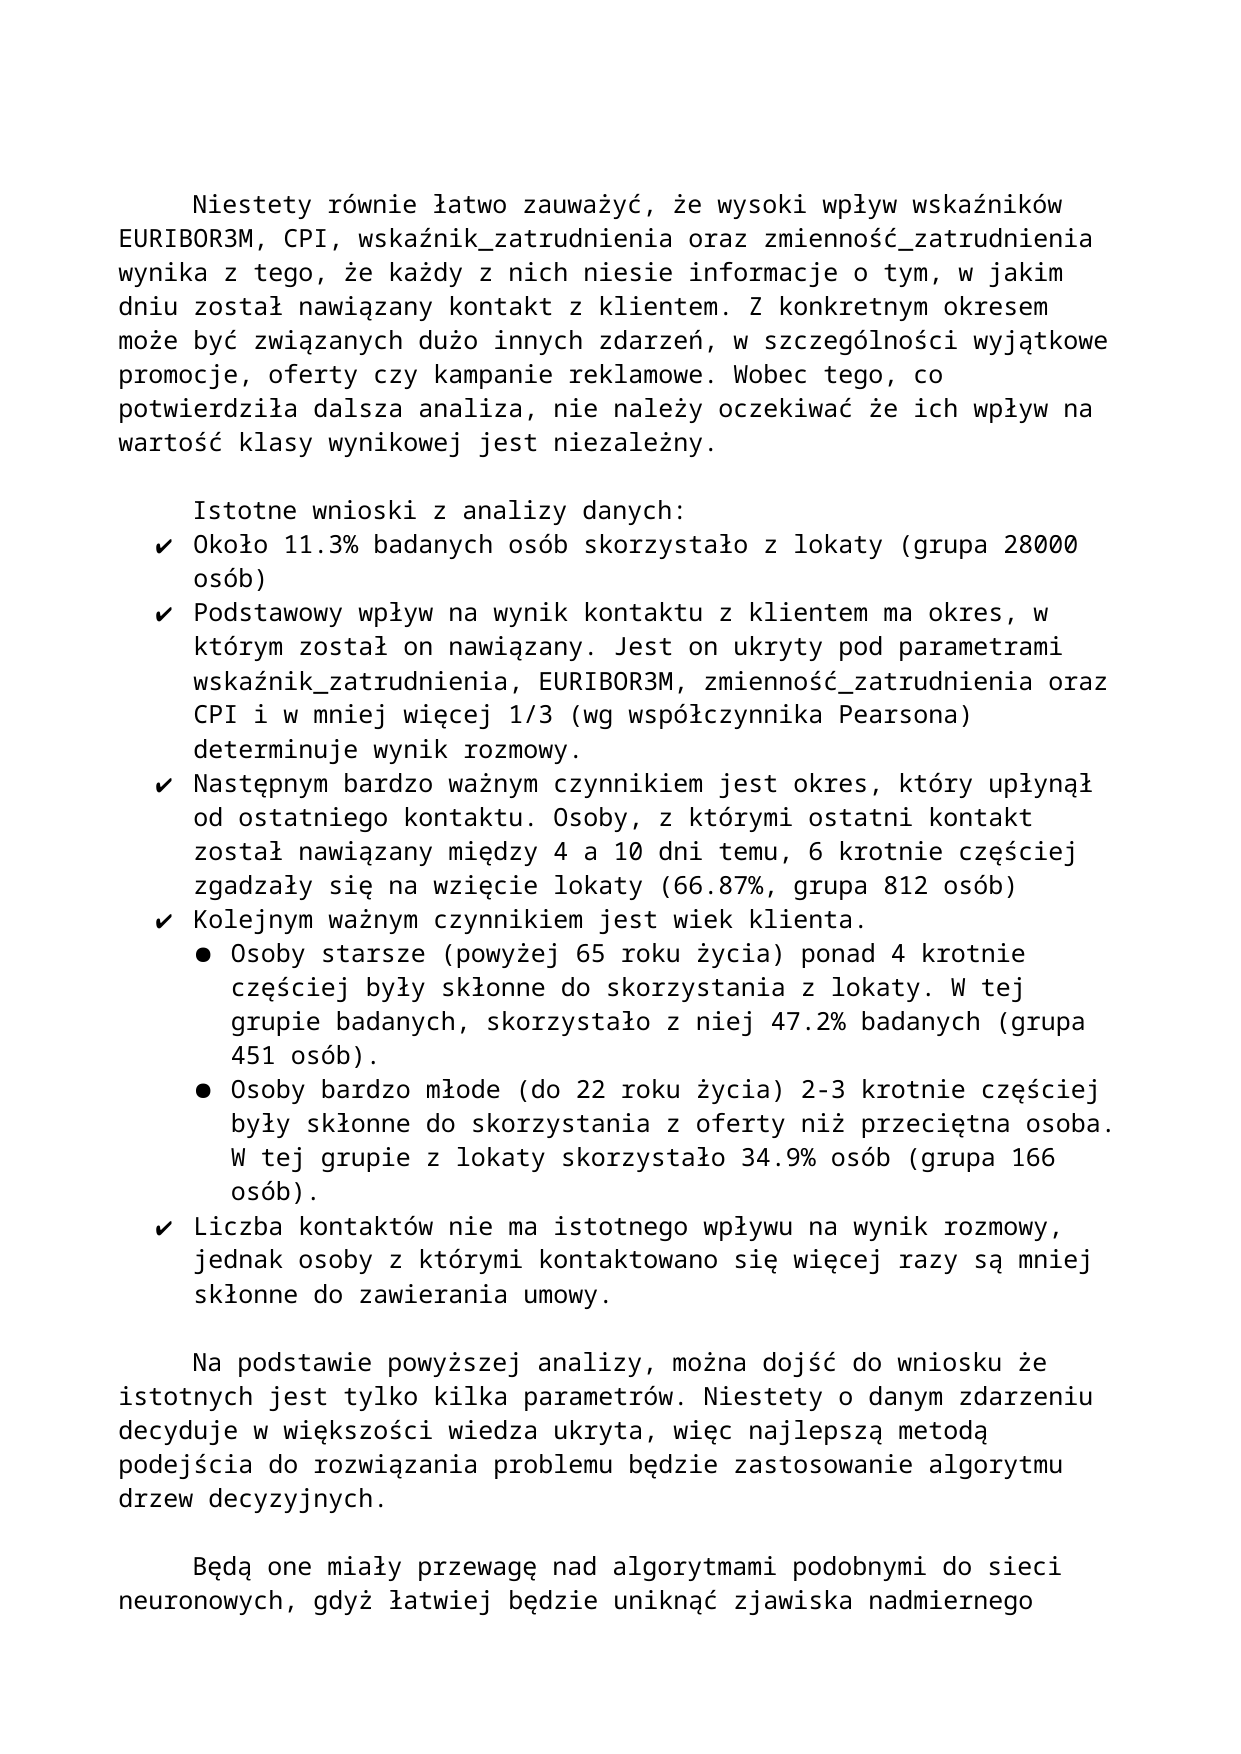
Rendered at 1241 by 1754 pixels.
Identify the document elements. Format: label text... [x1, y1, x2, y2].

text Istotne wnioski z analizy danych: [118, 493, 1122, 527]
list Liczba kontaktów nie ma istotnego wpływu na wynik rozmowy, jednak osoby z którymi kontaktowano się więcej razy są mniej skłonne do zawierania umowy. [156, 1208, 1122, 1310]
text Na podstawie powyższej analizy, można dojść do wniosku że istotnych jest tylko kilka parametrów. Niestety o danym zdarzeniu decyduje w większości wiedza ukryta, więc najlepszą metodą podejścia do rozwiązania problemu będzie zastosowanie algorytmu drzew decyzyjnych. [118, 1344, 1122, 1515]
list Osoby bardzo młode (do 22 roku życia) 2-3 krotnie częściej były skłonne do skorzystania z oferty niż przeciętna osoba. W tej grupie z lokaty skorzystało 34.9% osób (grupa 166 osób). [193, 1072, 1122, 1208]
text Niestety równie łatwo zauważyć, że wysoki wpływ wskaźników EURIBOR3M, CPI, wskaźnik_zatrudnienia oraz zmienność_zatrudnienia wynika z tego, że każdy z nich niesie informacje o tym, w jakim dniu został nawiązany kontakt z klientem. Z konkretnym okresem może być związanych dużo innych zdarzeń, w szczególności wyjątkowe promocje, oferty czy kampanie reklamowe. Wobec tego, co potwierdziła dalsza analiza, nie należy oczekiwać że ich wpływ na wartość klasy wynikowej jest niezależny. [118, 186, 1122, 459]
list Kolejnym ważnym czynnikiem jest wiek klienta. [156, 902, 1122, 936]
list Osoby starsze (powyżej 65 roku życia) ponad 4 krotnie częściej były skłonne do skorzystania z lokaty. W tej grupie badanych, skorzystało z niej 47.2% badanych (grupa 451 osób). [193, 936, 1122, 1072]
list Następnym bardzo ważnym czynnikiem jest okres, który upłynął od ostatniego kontaktu. Osoby, z którymi ostatni kontakt został nawiązany między 4 a 10 dni temu, 6 krotnie częściej zgadzały się na wzięcie lokaty (66.87%, grupa 812 osób) [156, 765, 1122, 902]
list Około 11.3% badanych osób skorzystało z lokaty (grupa 28000 osób) [156, 527, 1122, 595]
list Podstawowy wpływ na wynik kontaktu z klientem ma okres, w którym został on nawiązany. Jest on ukryty pod parametrami wskaźnik_zatrudnienia, EURIBOR3M, zmienność_zatrudnienia oraz CPI i w mniej więcej 1/3 (wg współczynnika Pearsona) determinuje wynik rozmowy. [156, 595, 1122, 765]
text Będą one miały przewagę nad algorytmami podobnymi do sieci neuronowych, gdyż łatwiej będzie uniknąć zjawiska nadmiernego [118, 1549, 1122, 1617]
